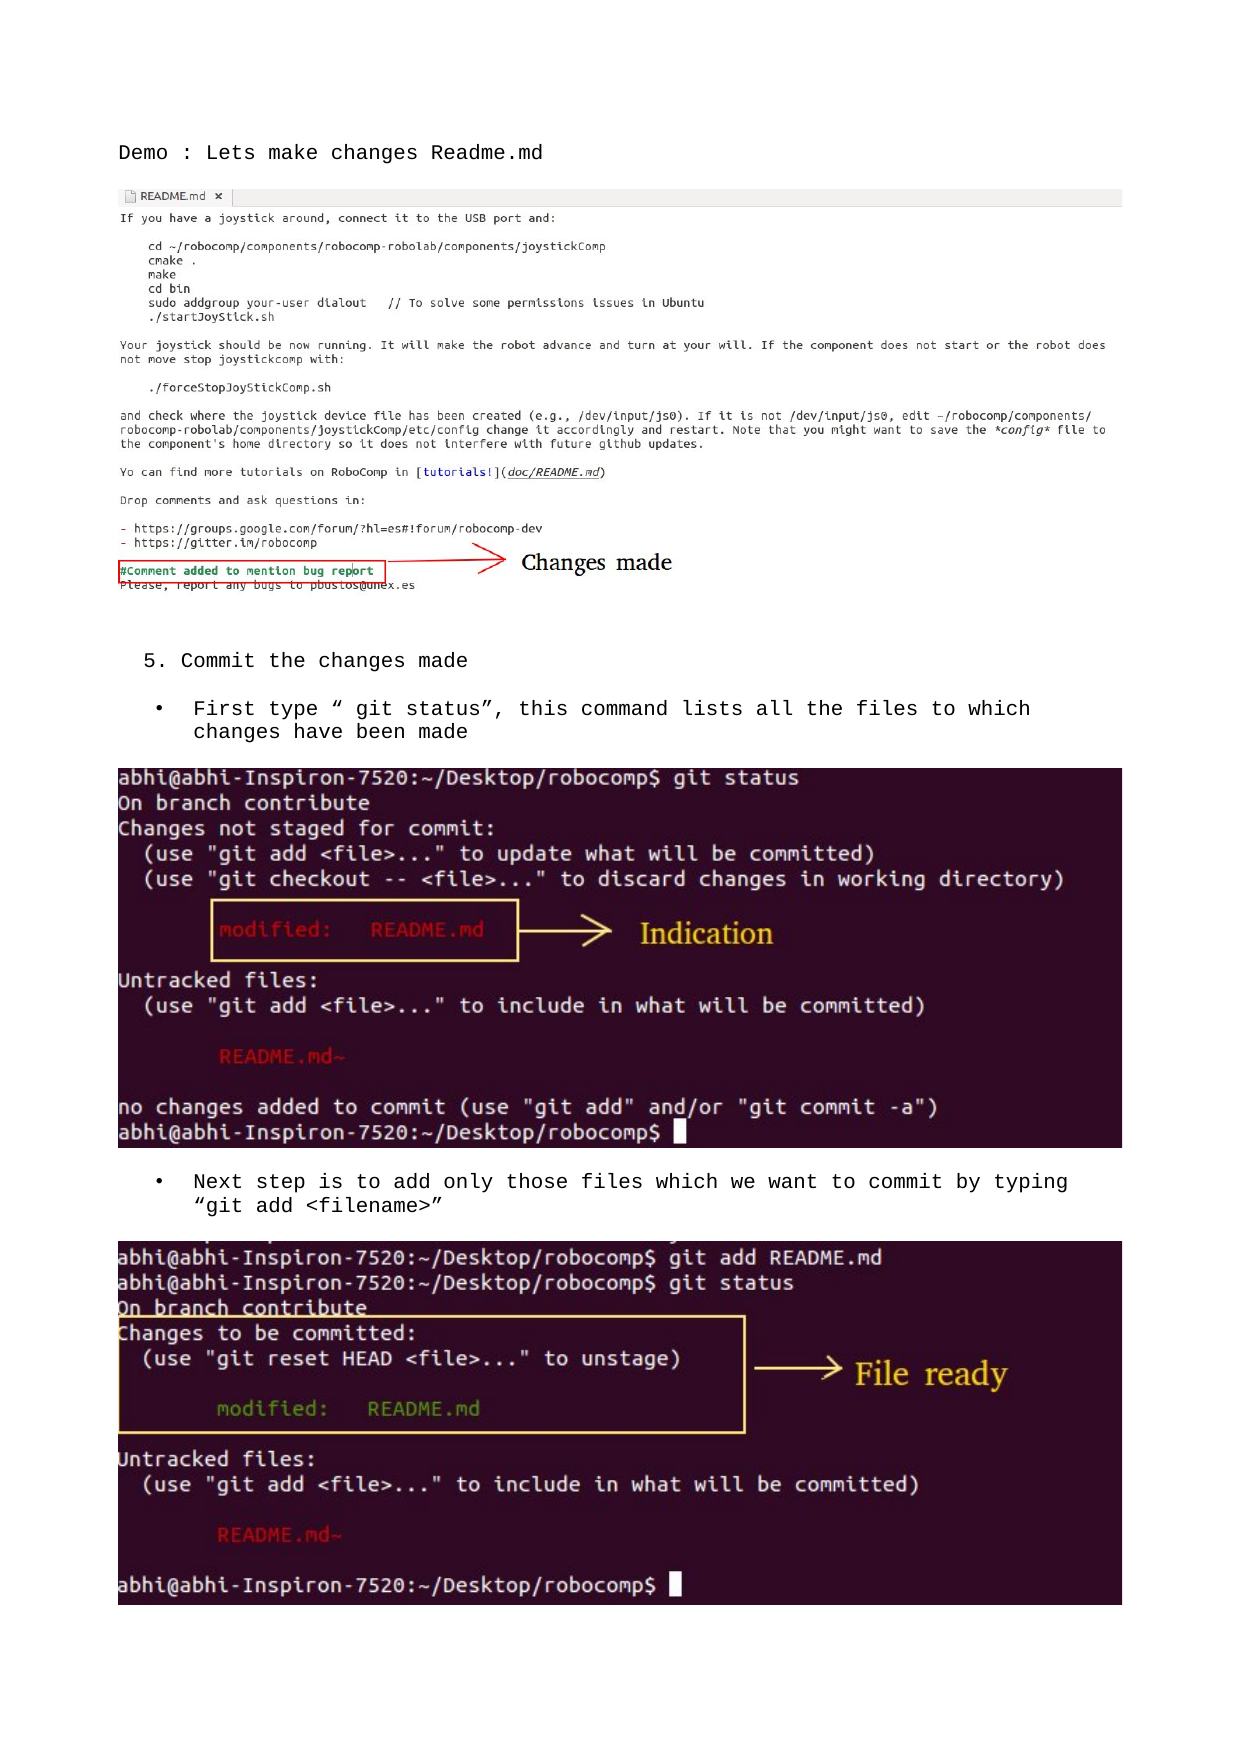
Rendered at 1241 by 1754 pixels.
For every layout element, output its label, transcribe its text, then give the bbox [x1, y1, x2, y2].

picture [118, 189, 1123, 627]
text 5. Commit the changes made [118, 651, 1122, 674]
list Next step is to add only those files which we want to commit by typing “git add <filename>” [156, 1171, 1122, 1218]
picture [118, 1241, 1123, 1605]
picture [118, 768, 1123, 1148]
text Demo : Lets make changes Readme.md [118, 142, 1122, 165]
list First type “ git status”, this command lists all the files to which changes have been made [156, 698, 1122, 745]
